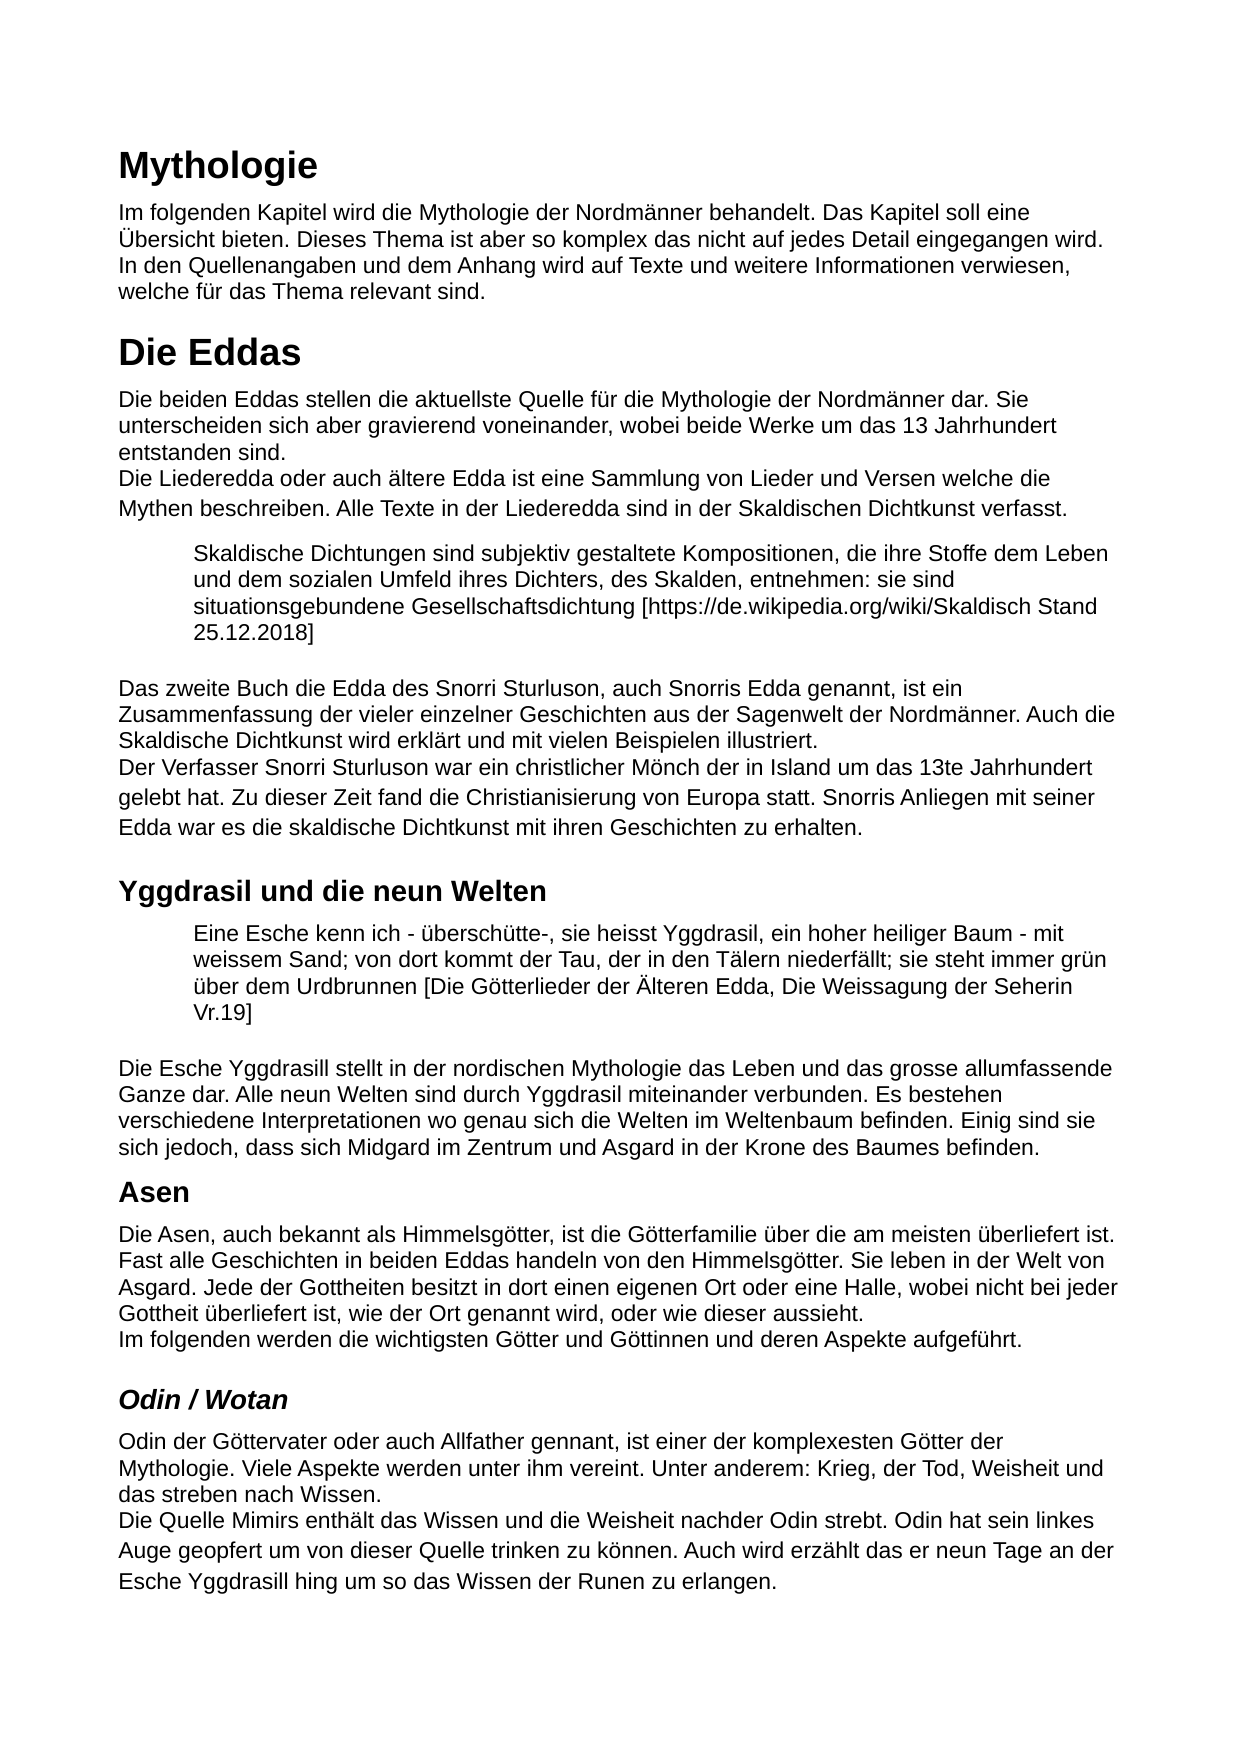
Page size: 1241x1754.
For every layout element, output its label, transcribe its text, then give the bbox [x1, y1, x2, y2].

text Der Verfasser Snorri Sturluson war ein christlicher Mönch der in Island um das 13te Jahrhundert gelebt hat. Zu dieser Zeit fand die Christianisierung von Europa statt. Snorris Anliegen mit seiner Edda war es die skaldische Dichtkunst mit ihren Geschichten zu erhalten. [118, 754, 1122, 841]
subtitle Asen [118, 1175, 1122, 1208]
subtitle Mythologie [118, 143, 1122, 187]
subtitle Yggdrasil und die neun Welten [118, 874, 1122, 907]
text Im folgenden Kapitel wird die Mythologie der Nordmänner behandelt. Das Kapitel soll eine Übersicht bieten. Dieses Thema ist aber so komplex das nicht auf jedes Detail eingegangen wird. In den Quellenangaben und dem Anhang wird auf Texte und weitere Informationen verwiesen, welche für das Thema relevant sind. [118, 199, 1122, 305]
text Eine Esche kenn ich - überschütte-, sie heisst Yggdrasil, ein hoher heiliger Baum - mit weissem Sand; von dort kommt der Tau, der in den Tälern niederfällt; sie steht immer grün über dem Urdbrunnen [Die Götterlieder der Älteren Edda, Die Weissagung der Seherin Vr.19] [193, 920, 1122, 1025]
text Das zweite Buch die Edda des Snorri Sturluson, auch Snorris Edda genannt, ist ein Zusammenfassung der vieler einzelner Geschichten aus der Sagenwelt der Nordmänner. Auch die Skaldische Dichtkunst wird erklärt und mit vielen Beispielen illustriert. [118, 675, 1122, 754]
text Odin der Göttervater oder auch Allfather gennant, ist einer der komplexesten Götter der Mythologie. Viele Aspekte werden unter ihm vereint. Unter anderem: Krieg, der Tod, Weisheit und das streben nach Wissen. [118, 1428, 1122, 1507]
subtitle Odin / Wotan [118, 1384, 1122, 1416]
text Skaldische Dichtungen sind subjektiv gestaltete Kompositionen, die ihre Stoffe dem Leben und dem sozialen Umfeld ihres Dichters, des Skalden, entnehmen: sie sind situationsgebundene Gesellschaftsdichtung [https://de.wikipedia.org/wiki/Skaldisch Stand 25.12.2018] [193, 540, 1122, 645]
text Die beiden Eddas stellen die aktuellste Quelle für die Mythologie der Nordmänner dar. Sie unterscheiden sich aber gravierend voneinander, wobei beide Werke um das 13 Jahrhundert entstanden sind. [118, 386, 1122, 465]
text Die Quelle Mimirs enthält das Wissen und die Weisheit nachder Odin strebt. Odin hat sein linkes Auge geopfert um von dieser Quelle trinken zu können. Auch wird erzählt das er neun Tage an der Esche Yggdrasill hing um so das Wissen der Runen zu erlangen. [118, 1507, 1122, 1594]
text Die Liederedda oder auch ältere Edda ist eine Sammlung von Lieder und Versen welche die Mythen beschreiben. Alle Texte in der Liederedda sind in der Skaldischen Dichtkunst verfasst. [118, 465, 1122, 521]
text Die Asen, auch bekannt als Himmelsgötter, ist die Götterfamilie über die am meisten überliefert ist. Fast alle Geschichten in beiden Eddas handeln von den Himmelsgötter. Sie leben in der Welt von Asgard. Jede der Gottheiten besitzt in dort einen eigenen Ort oder eine Halle, wobei nicht bei jeder Gottheit überliefert ist, wie der Ort genannt wird, oder wie dieser aussieht. [118, 1221, 1122, 1326]
text Im folgenden werden die wichtigsten Götter und Göttinnen und deren Aspekte aufgeführt. [118, 1326, 1122, 1353]
text Die Esche Yggdrasill stellt in der nordischen Mythologie das Leben und das grosse allumfassende Ganze dar. Alle neun Welten sind durch Yggdrasil miteinander verbunden. Es bestehen verschiedene Interpretationen wo genau sich die Welten im Weltenbaum befinden. Einig sind sie sich jedoch, dass sich Midgard im Zentrum und Asgard in der Krone des Baumes befinden. [118, 1055, 1122, 1160]
subtitle Die Eddas [118, 330, 1122, 373]
